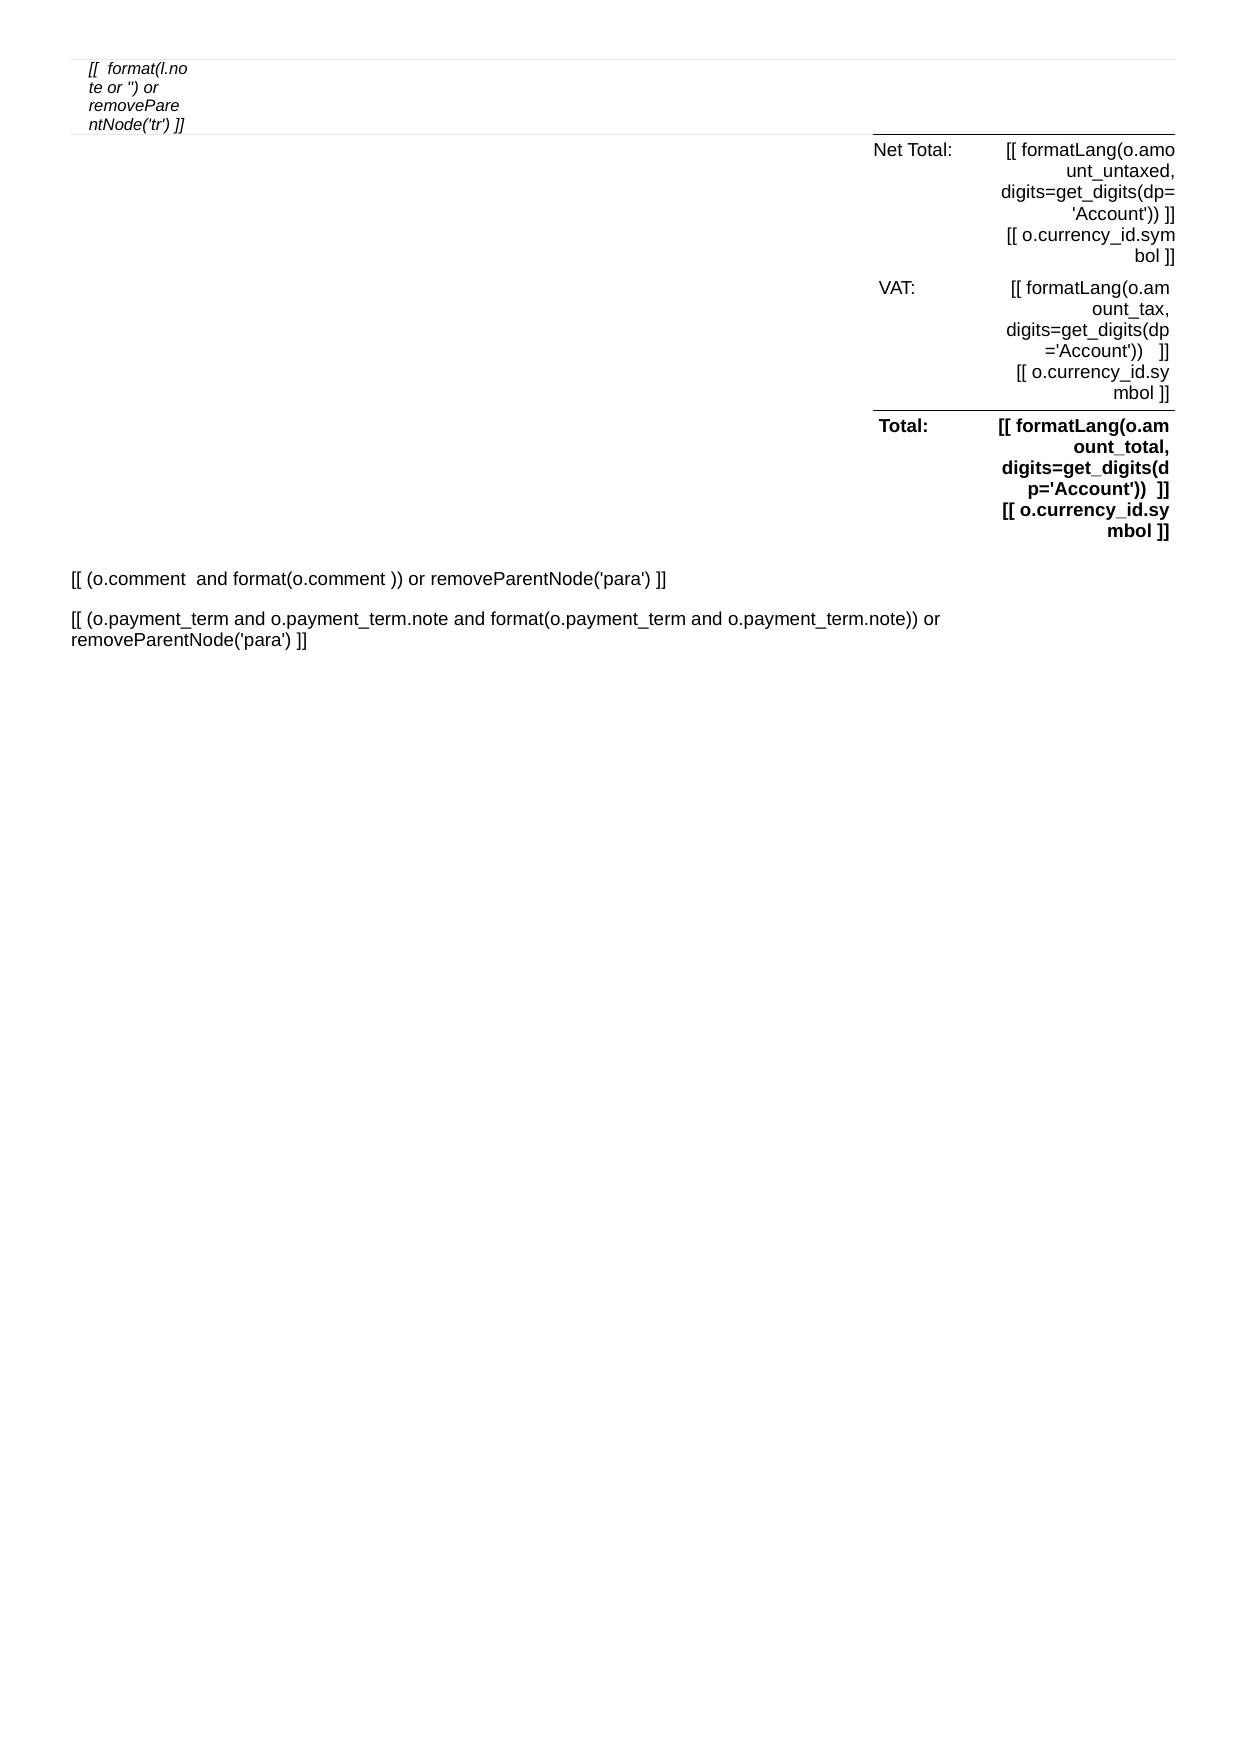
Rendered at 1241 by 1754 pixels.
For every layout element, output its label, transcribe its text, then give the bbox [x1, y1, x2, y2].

table_header [[ formatLang(o.amount_untaxed, digits=get_digits(dp='Account')) ]] [[ o.currency_id.symbol ]] [998, 135, 1175, 272]
table_cell [[ formatLang(o.amount_total, digits=get_digits(dp='Account')) ]] [[ o.currency_id.symbol ]] [998, 411, 1175, 547]
table_cell [71, 410, 873, 547]
table_cell [1028, 60, 1176, 134]
table_cell [821, 60, 990, 134]
table_header [71, 135, 873, 272]
table_cell [[ format(l.note or '') or removeParentNode('tr') ]] [71, 60, 189, 134]
table_cell [990, 60, 1028, 134]
table_cell [189, 60, 673, 134]
table_cell [71, 272, 873, 409]
table_cell [674, 60, 821, 134]
table_header Net Total: [873, 135, 998, 272]
text [[ (o.comment and format(o.comment )) or removeParentNode('para') ]] [71, 568, 1175, 589]
table_cell [[ formatLang(o.amount_tax, digits=get_digits(dp='Account')) ]] [[ o.currency_id.symbol ]] [998, 272, 1175, 409]
text [[ (o.payment_term and o.payment_term.note and format(o.payment_term and o.payment_term.note)) or removeParentNode('para') ]] [71, 608, 1175, 650]
table_cell VAT: [873, 272, 998, 409]
table_cell Total: [873, 411, 998, 547]
